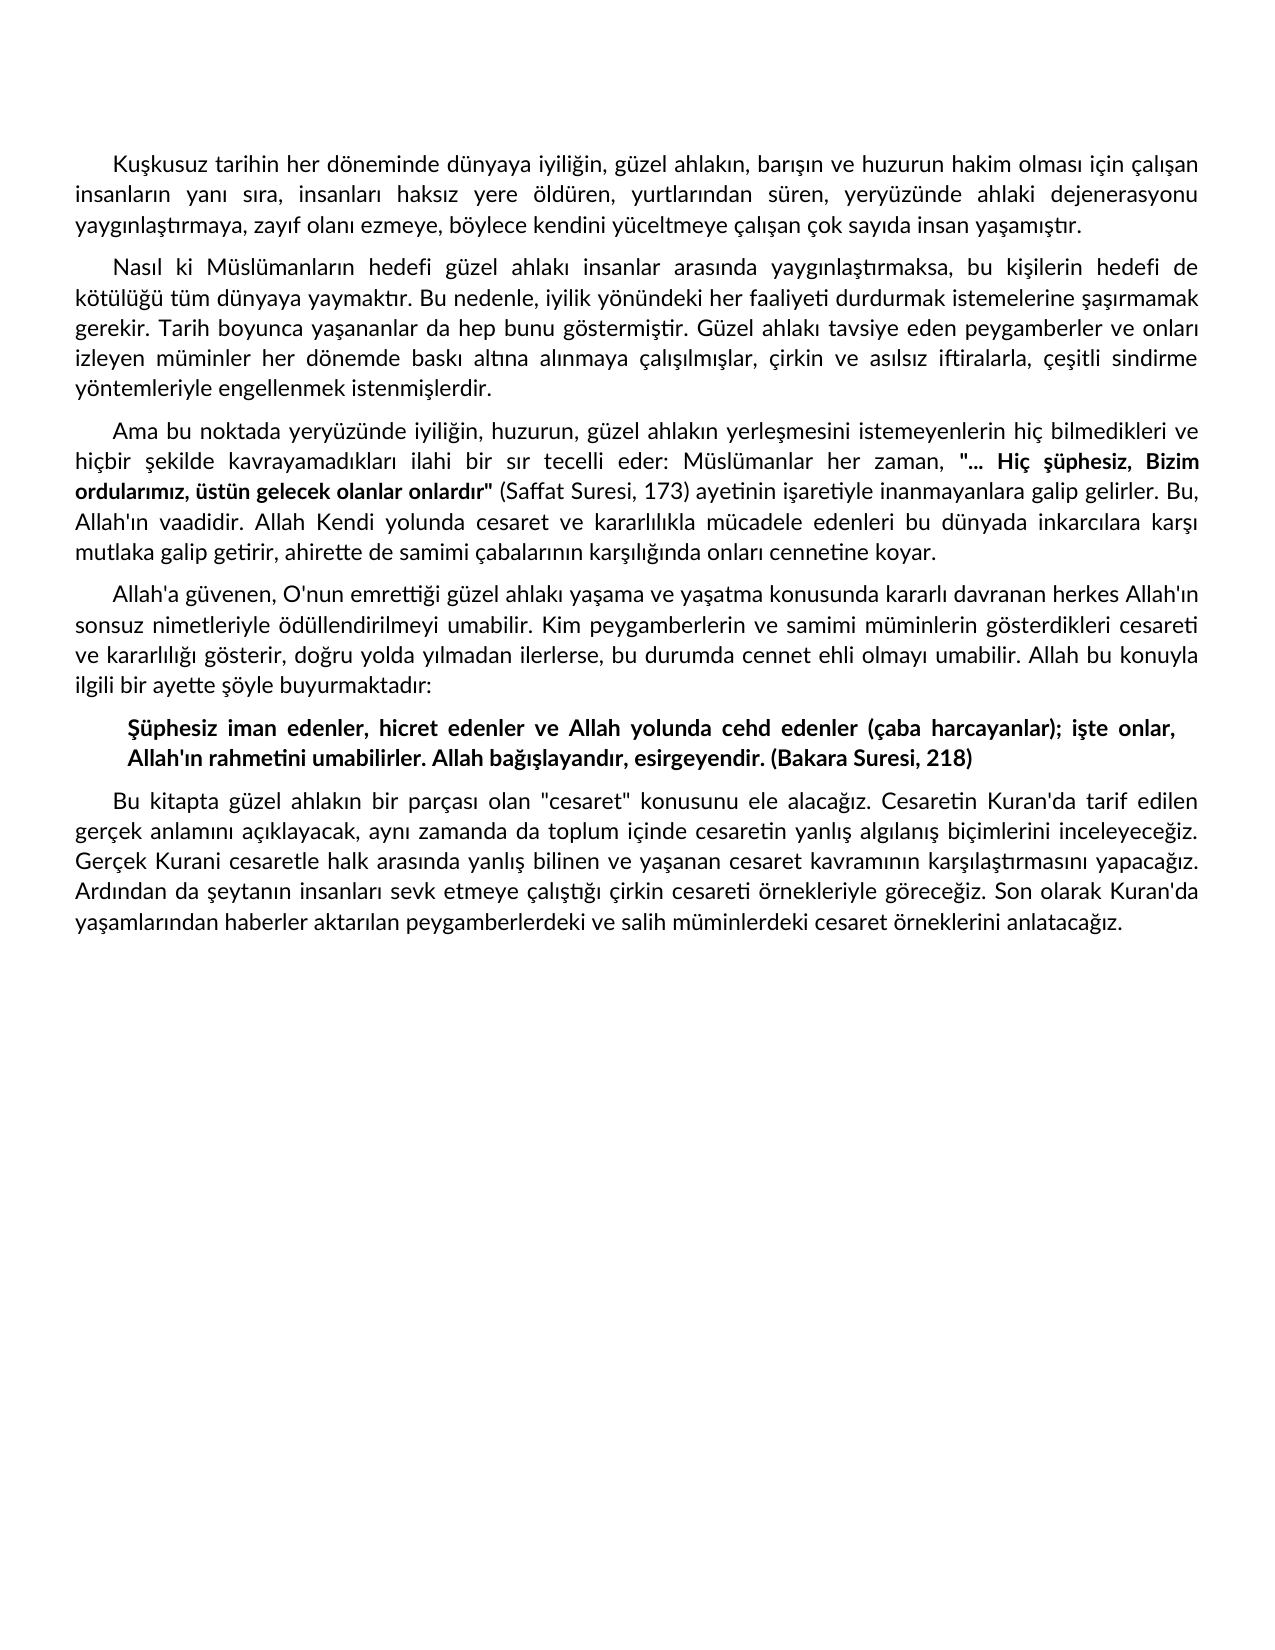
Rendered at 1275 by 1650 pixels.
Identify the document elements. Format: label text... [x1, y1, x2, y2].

text Ama bu noktada yeryüzünde iyiliğin, huzurun, güzel ahlakın yerleşmesini istemeyenlerin hiç bilmedikleri ve hiçbir şekilde kavrayamadıkları ilahi bir sır tecelli eder: Müslümanlar her zaman, "... Hiç şüphesiz, Bizim ordularımız, üstün gelecek olanlar onlardır" (Saffat Suresi, 173) ayetinin işaretiyle inanmayanlara galip gelirler. Bu, Allah'ın vaadidir. Allah Kendi yolunda cesaret ve kararlılıkla mücadele edenleri bu dünyada inkarcılara karşı mutlaka galip getirir, ahirette de samimi çabalarının karşılığında onları cennetine koyar. [75, 417, 1200, 565]
text Bu kitapta güzel ahlakın bir parçası olan "cesaret" konusunu ele alacağız. Cesaretin Kuran'da tarif edilen gerçek anlamını açıklayacak, aynı zamanda da toplum içinde cesaretin yanlış algılanış biçimlerini inceleyeceğiz. Gerçek Kurani cesaretle halk arasında yanlış bilinen ve yaşanan cesaret kavramının karşılaştırmasını yapacağız. Ardından da şeytanın insanları sevk etmeye çalıştığı çirkin cesareti örnekleriyle göreceğiz. Son olarak Kuran'da yaşamlarından haberler aktarılan peygamberlerdeki ve salih müminlerdeki cesaret örneklerini anlatacağız. [75, 786, 1200, 935]
text Nasıl ki Müslümanların hedefi güzel ahlakı insanlar arasında yaygınlaştırmaksa, bu kişilerin hedefi de kötülüğü tüm dünyaya yaymaktır. Bu nedenle, iyilik yönündeki her faaliyeti durdurmak istemelerine şaşırmamak gerekir. Tarih boyunca yaşananlar da hep bunu göstermiştir. Güzel ahlakı tavsiye eden peygamberler ve onları izleyen müminler her dönemde baskı altına alınmaya çalışılmışlar, çirkin ve asılsız iftiralarla, çeşitli sindirme yöntemleriyle engellenmek istenmişlerdir. [75, 253, 1200, 401]
text Allah'a güvenen, O'nun emrettiği güzel ahlakı yaşama ve yaşatma konusunda kararlı davranan herkes Allah'ın sonsuz nimetleriyle ödüllendirilmeyi umabilir. Kim peygamberlerin ve samimi müminlerin gösterdikleri cesareti ve kararlılığı gösterir, doğru yolda yılmadan ilerlerse, bu durumda cennet ehli olmayı umabilir. Allah bu konuyla ilgili bir ayette şöyle buyurmaktadır: [75, 580, 1200, 698]
text Şüphesiz iman edenler, hicret edenler ve Allah yolunda cehd edenler (çaba harcayanlar); işte onlar, Allah'ın rahmetini umabilirler. Allah bağışlayandır, esirgeyendir. (Bakara Suresi, 218) [127, 713, 1177, 771]
text Kuşkusuz tarihin her döneminde dünyaya iyiliğin, güzel ahlakın, barışın ve huzurun hakim olması için çalışan insanların yanı sıra, insanları haksız yere öldüren, yurtlarından süren, yeryüzünde ahlaki dejenerasyonu yaygınlaştırmaya, zayıf olanı ezmeye, böylece kendini yüceltmeye çalışan çok sayıda insan yaşamıştır. [75, 150, 1200, 238]
